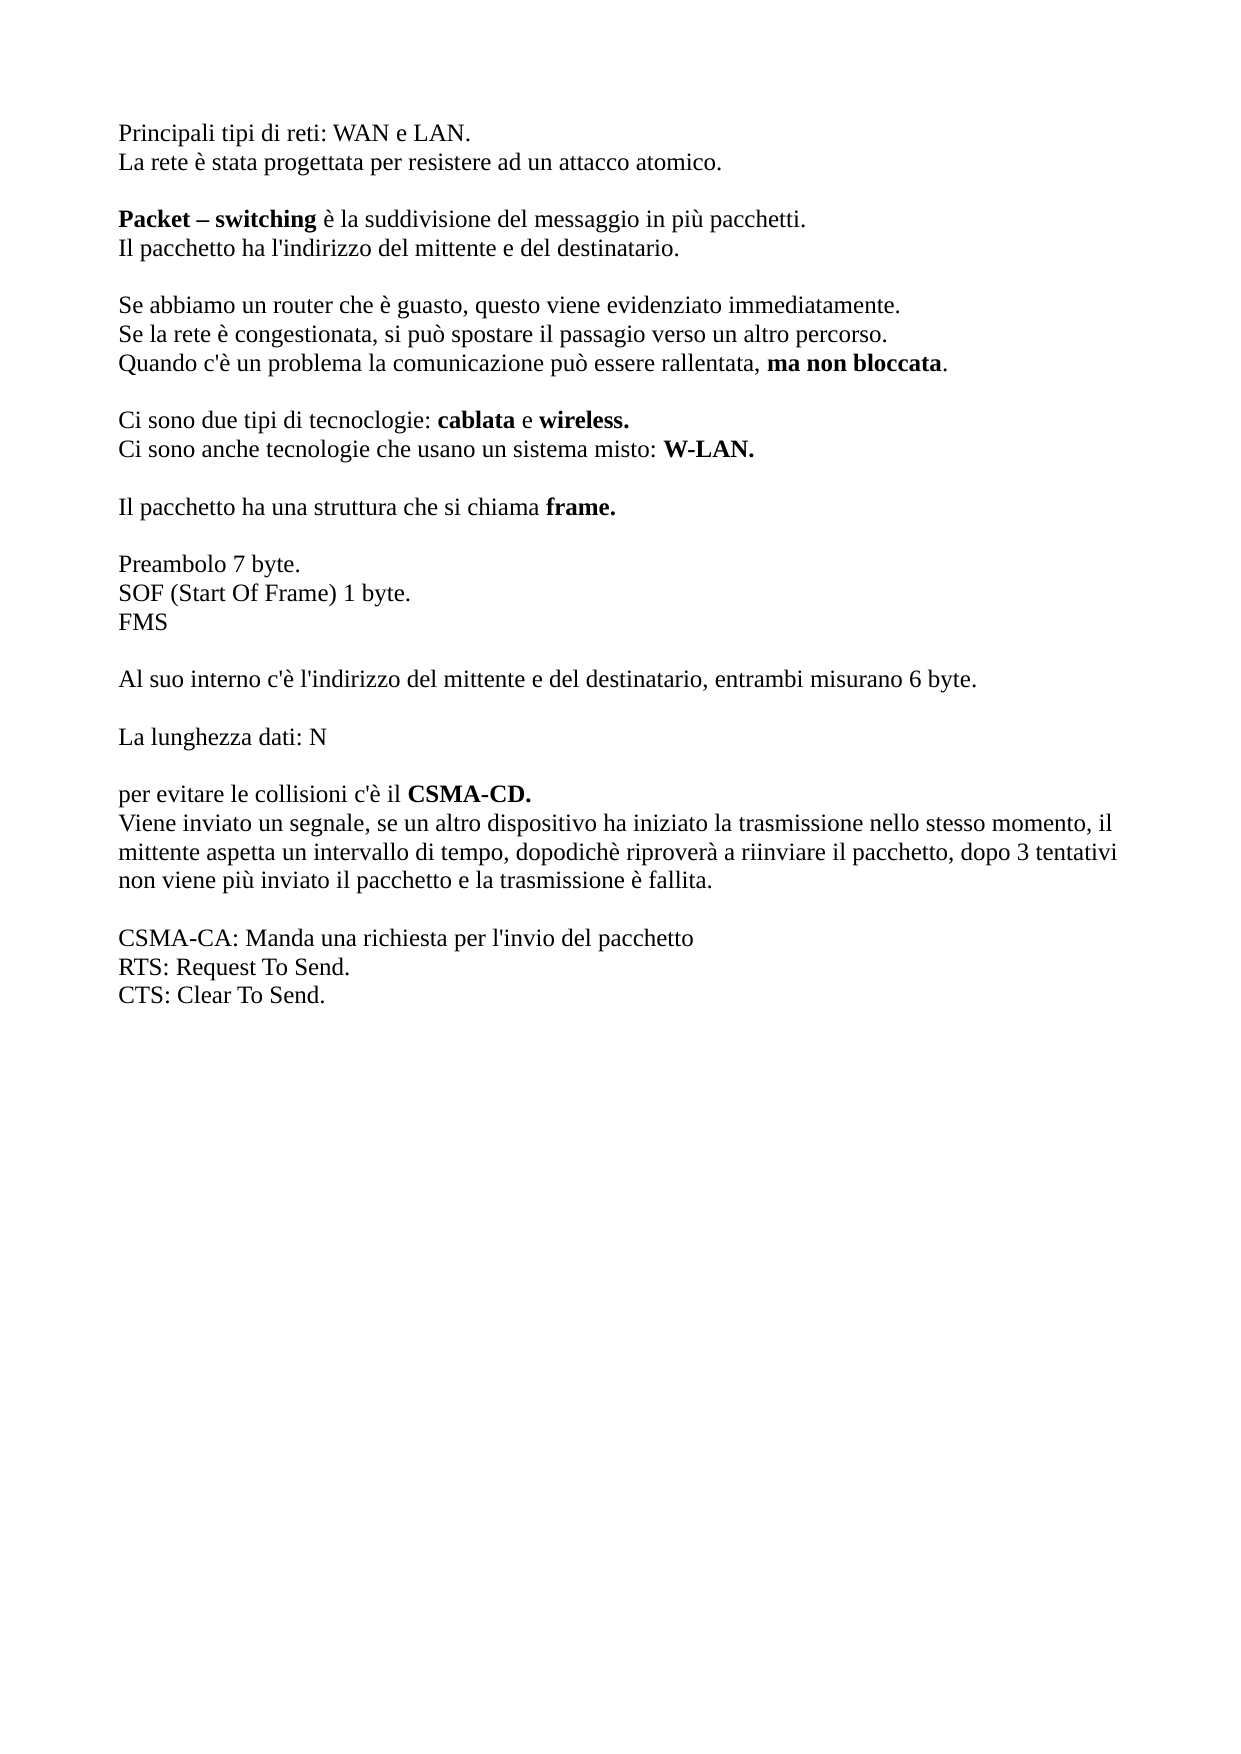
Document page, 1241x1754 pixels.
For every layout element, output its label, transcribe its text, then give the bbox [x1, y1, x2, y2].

text Al suo interno c'è l'indirizzo del mittente e del destinatario, entrambi misurano 6 byte. [118, 664, 1122, 693]
text Se la rete è congestionata, si può spostare il passagio verso un altro percorso. [118, 319, 1122, 348]
text FMS [118, 607, 1122, 636]
text CTS: Clear To Send. [118, 981, 1122, 1009]
text Se abbiamo un router che è guasto, questo viene evidenziato immediatamente. [118, 291, 1122, 319]
text per evitare le collisioni c'è il CSMA-CD. [118, 779, 1122, 808]
text Quando c'è un problema la comunicazione può essere rallentata, ma non bloccata. [118, 348, 1122, 377]
text Il pacchetto ha l'indirizzo del mittente e del destinatario. [118, 233, 1122, 262]
text Preambolo 7 byte. [118, 549, 1122, 578]
text CSMA-CA: Manda una richiesta per l'invio del pacchetto [118, 923, 1122, 952]
text Viene inviato un segnale, se un altro dispositivo ha iniziato la trasmissione nello stesso momento, il mittente aspetta un intervallo di tempo, dopodichè riproverà a riinviare il pacchetto, dopo 3 tentativi non viene più inviato il pacchetto e la trasmissione è fallita. [118, 808, 1122, 894]
text SOF (Start Of Frame) 1 byte. [118, 578, 1122, 607]
text Principali tipi di reti: WAN e LAN. [118, 118, 1122, 147]
text La lunghezza dati: N [118, 722, 1122, 751]
text Ci sono anche tecnologie che usano un sistema misto: W-LAN. [118, 434, 1122, 463]
text La rete è stata progettata per resistere ad un attacco atomico. [118, 147, 1122, 176]
text Packet – switching è la suddivisione del messaggio in più pacchetti. [118, 204, 1122, 233]
text Ci sono due tipi di tecnoclogie: cablata e wireless. [118, 406, 1122, 434]
text RTS: Request To Send. [118, 952, 1122, 981]
text Il pacchetto ha una struttura che si chiama frame. [118, 492, 1122, 521]
